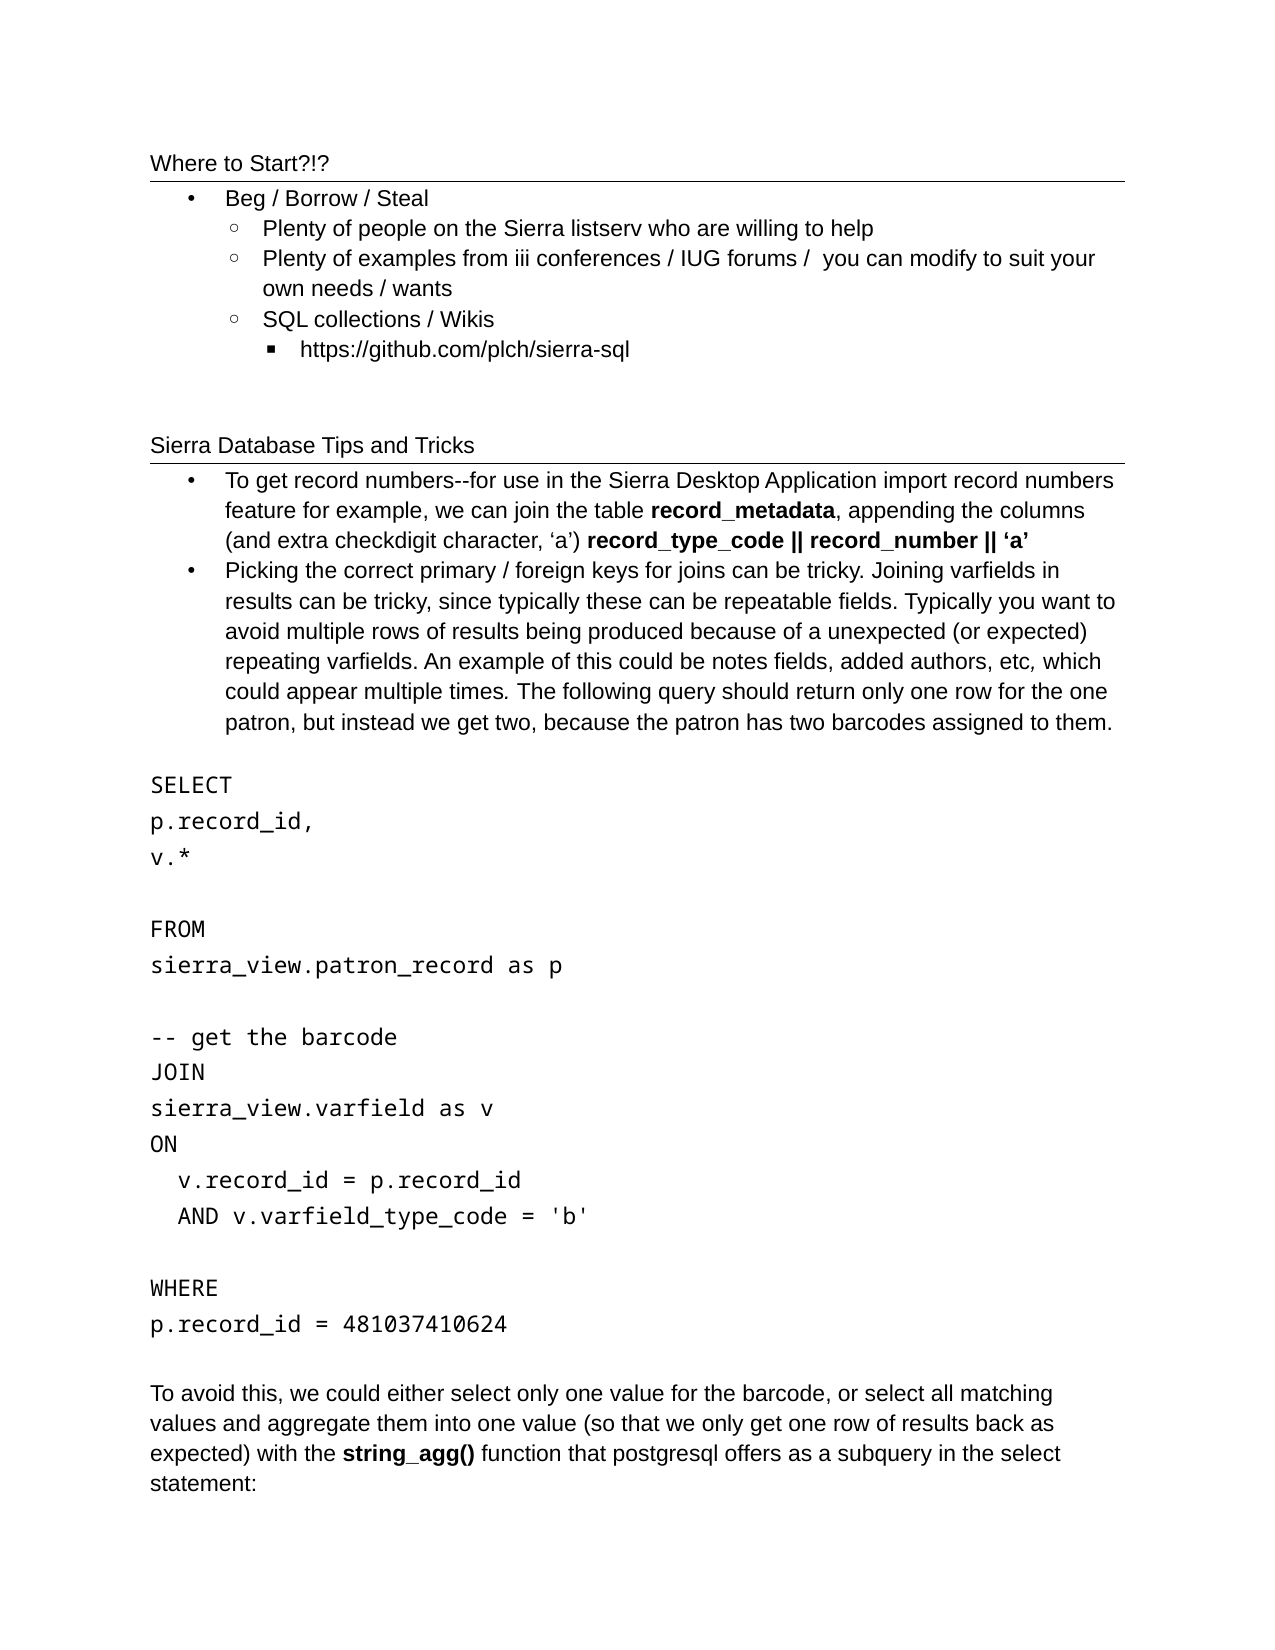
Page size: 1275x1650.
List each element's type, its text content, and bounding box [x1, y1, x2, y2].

text sierra_view.varfield as v [150, 1092, 1125, 1123]
text WHERE [150, 1272, 1125, 1303]
list Beg / Borrow / Steal [187, 185, 1125, 211]
list To get record numbers--for use in the Sierra Desktop Application import record numbers feature for example, we can join the table record_metadata, appending the columns (and extra checkdigit character, ‘a’) record_type_code || record_number || ‘a’ [187, 467, 1125, 553]
list Plenty of examples from iii conferences / IUG forums / you can modify to suit your own needs / wants [225, 245, 1125, 302]
text AND v.varfield_type_code = 'b' [150, 1200, 1125, 1231]
list Picking the correct primary / foreign keys for joins can be tricky. Joining varfields in results can be tricky, since typically these can be repeatable fields. Typically you want to avoid multiple rows of results being produced because of a unexpected (or expected) repeating varfields. An example of this could be notes fields, added authors, etc, which could appear multiple times. The following query should return only one row for the one patron, but instead we get two, because the patron has two barcodes assigned to them. [187, 557, 1125, 765]
text p.record_id, [150, 805, 1125, 836]
list Plenty of people on the Sierra listserv who are willing to help [225, 215, 1125, 241]
list https://github.com/plch/sierra-sql [262, 336, 1125, 362]
text sierra_view.patron_record as p [150, 948, 1125, 980]
text v.record_id = p.record_id [150, 1164, 1125, 1195]
text Sierra Database Tips and Tricks [150, 432, 1125, 463]
text To avoid this, we could either select only one value for the barcode, or select all matching values and aggregate them into one value (so that we only get one row of results back as expected) with the string_agg() function that postgresql offers as a subquery in the select statement: [150, 1380, 1125, 1497]
text -- get the barcode [150, 1020, 1125, 1052]
text p.record_id = 481037410624 [150, 1308, 1125, 1375]
text Where to Start?!? [150, 150, 1125, 181]
text JOIN [150, 1056, 1125, 1088]
text v.* [150, 841, 1125, 872]
list SQL collections / Wikis [225, 306, 1125, 332]
text FROM [150, 913, 1125, 944]
text SELECT [150, 769, 1125, 800]
text ON [150, 1128, 1125, 1159]
